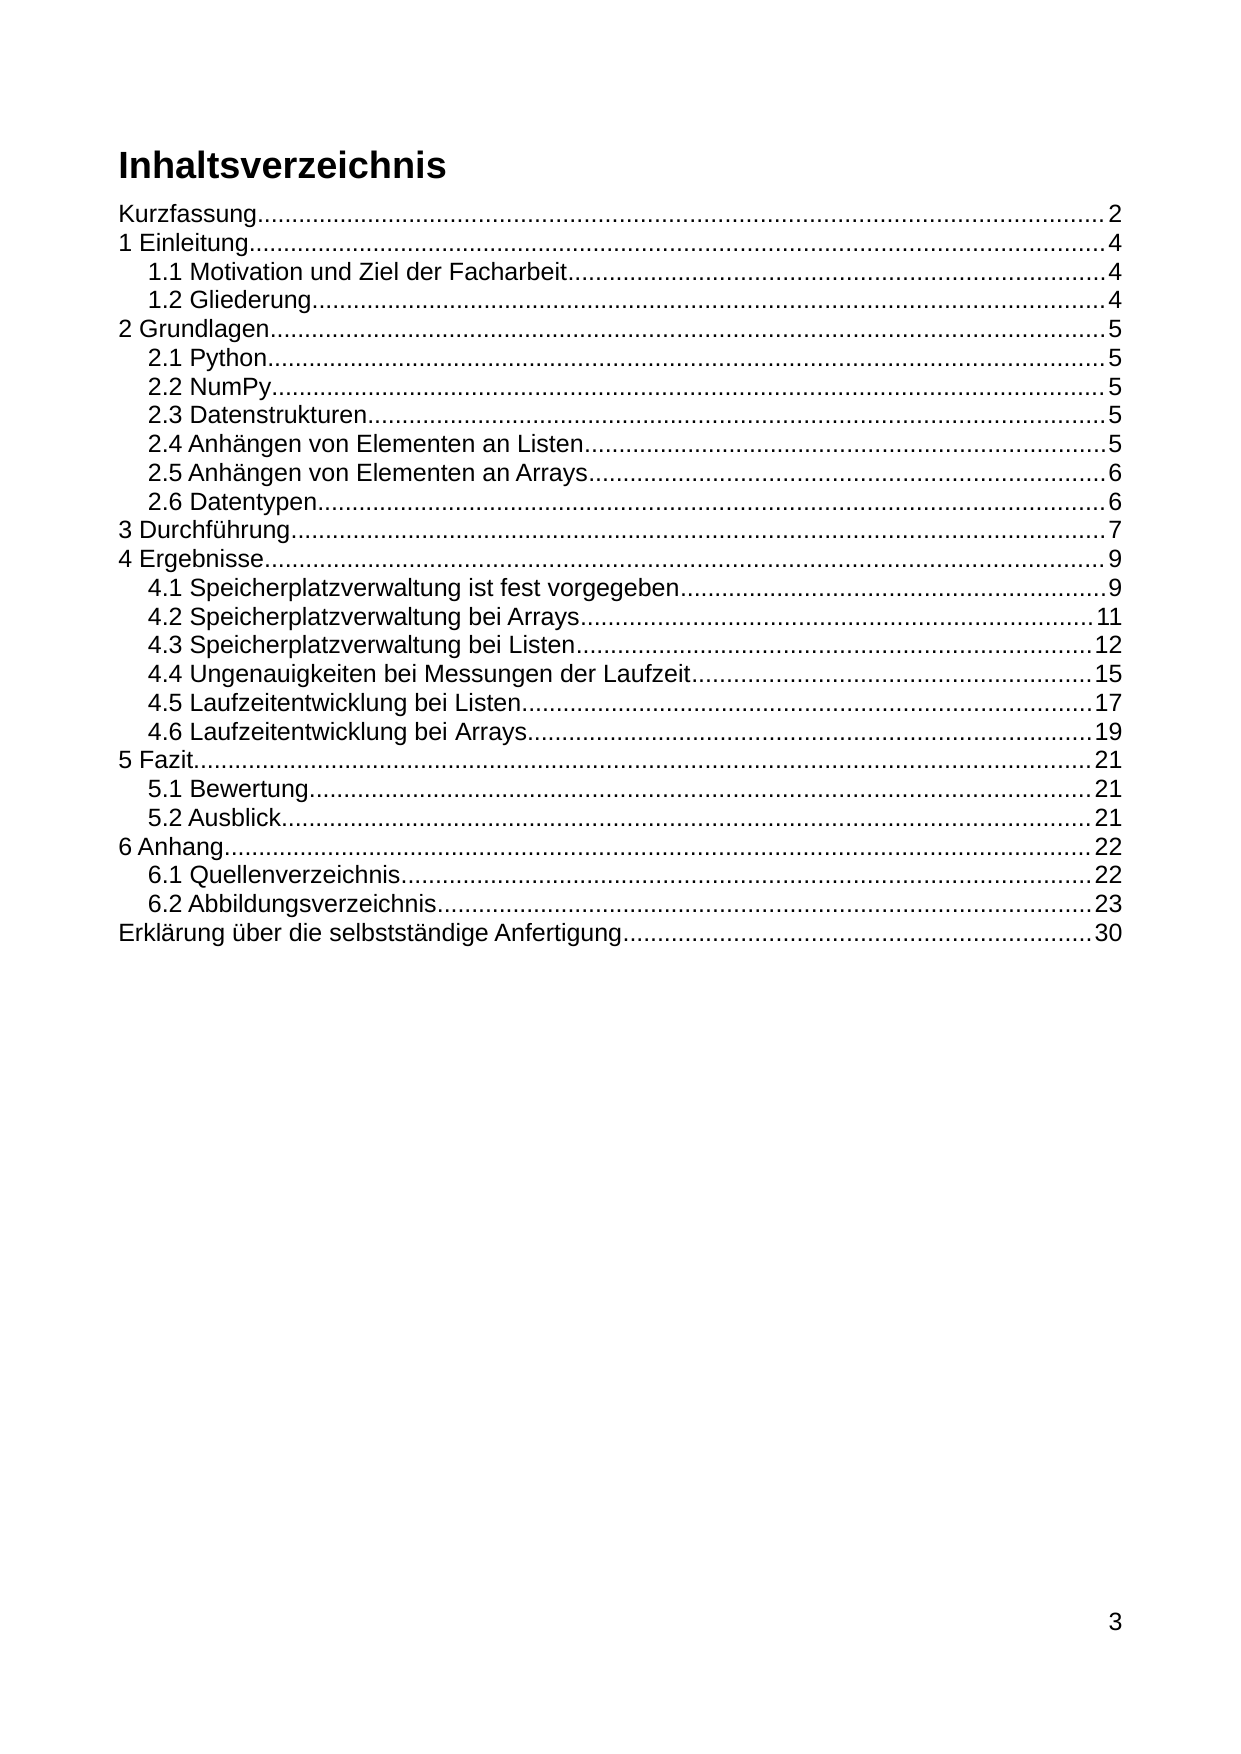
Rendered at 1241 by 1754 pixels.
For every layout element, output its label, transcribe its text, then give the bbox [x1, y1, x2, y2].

text 4.2 Speicherplatzverwaltung bei Arrays 11 [148, 602, 1122, 631]
text 6 Anhang 22 [118, 832, 1122, 861]
text 4.3 Speicherplatzverwaltung bei Listen 12 [148, 631, 1122, 659]
text 5.1 Bewertung 21 [148, 774, 1122, 803]
text Kurzfassung 2 [118, 199, 1122, 228]
text 4.4 Ungenauigkeiten bei Messungen der Laufzeit 15 [148, 659, 1122, 688]
text 1.2 Gliederung 4 [148, 286, 1122, 314]
text 2.2 NumPy 5 [148, 372, 1122, 401]
text 2.4 Anhängen von Elementen an Listen 5 [148, 429, 1122, 458]
subtitle Inhaltsverzeichnis [118, 143, 1122, 187]
text 2.1 Python 5 [148, 343, 1122, 372]
text 4.1 Speicherplatzverwaltung ist fest vorgegeben 9 [148, 573, 1122, 602]
text 1.1 Motivation und Ziel der Facharbeit 4 [148, 257, 1122, 286]
text 6.1 Quellenverzeichnis 22 [148, 861, 1122, 889]
text 2.3 Datenstrukturen 5 [148, 401, 1122, 429]
text 5.2 Ausblick 21 [148, 803, 1122, 832]
text Erklärung über die selbstständige Anfertigung 30 [118, 918, 1122, 947]
text 6.2 Abbildungsverzeichnis 23 [148, 889, 1122, 918]
text 1 Einleitung 4 [118, 228, 1122, 257]
text 5 Fazit 21 [118, 746, 1122, 774]
text 4.6 Laufzeitentwicklung bei Arrays 19 [148, 717, 1122, 746]
text 2.5 Anhängen von Elementen an Arrays 6 [148, 458, 1122, 487]
text 4 Ergebnisse 9 [118, 544, 1122, 573]
text 4.5 Laufzeitentwicklung bei Listen 17 [148, 688, 1122, 717]
text 3 Durchführung 7 [118, 516, 1122, 544]
text 2.6 Datentypen 6 [148, 487, 1122, 516]
text 2 Grundlagen 5 [118, 314, 1122, 343]
